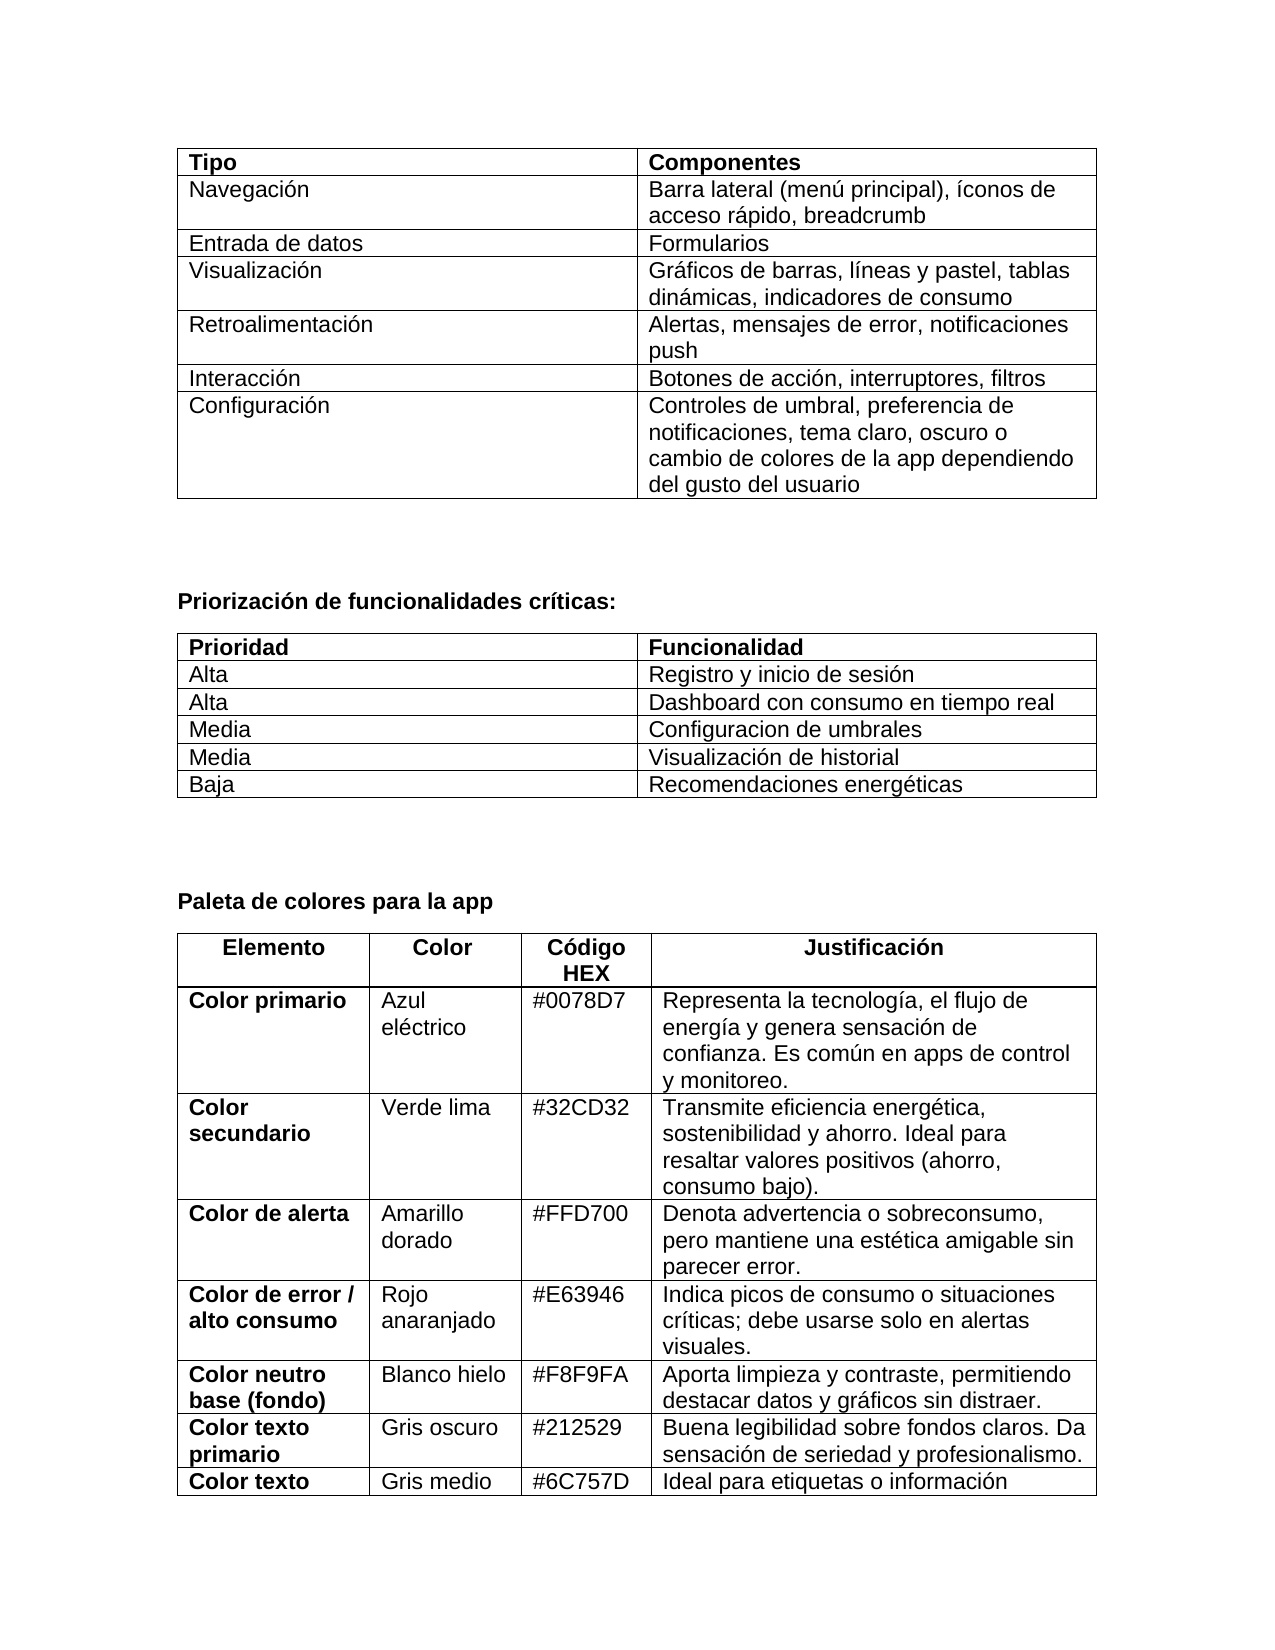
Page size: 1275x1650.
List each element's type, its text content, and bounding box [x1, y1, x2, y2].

table_cell Color de error / alto consumo [178, 1281, 369, 1359]
table_cell Azul eléctrico [370, 988, 521, 1093]
table_header Componentes [638, 149, 1096, 175]
table_cell Configuración [178, 392, 637, 497]
table_header Elemento [178, 934, 369, 986]
table_cell Gris oscuro [370, 1414, 521, 1467]
table_header Prioridad [178, 634, 637, 660]
table_header Funcionalidad [638, 634, 1096, 660]
table_cell Dashboard con consumo en tiempo real [638, 689, 1096, 715]
table_cell Alta [178, 661, 637, 688]
table_cell Alta [178, 689, 637, 715]
text Priorización de funcionalidades críticas: [177, 588, 1098, 614]
table_cell Gris medio [370, 1468, 521, 1494]
table_cell Aporta limpieza y contraste, permitiendo destacar datos y gráficos sin distraer. [652, 1361, 1096, 1413]
table_cell Barra lateral (menú principal), íconos de acceso rápido, breadcrumb [638, 176, 1096, 229]
table_cell Representa la tecnología, el flujo de energía y genera sensación de confianza. Es común en apps de control y monitoreo. [652, 988, 1096, 1093]
table_cell #F8F9FA [522, 1361, 651, 1413]
table_cell Denota advertencia o sobreconsumo, pero mantiene una estética amigable sin parecer error. [652, 1200, 1096, 1279]
table_cell Color secundario [178, 1094, 369, 1199]
table_cell #212529 [522, 1414, 651, 1467]
table_cell Color de alerta [178, 1200, 369, 1279]
table_cell Amarillo dorado [370, 1200, 521, 1279]
table_cell Color texto primario [178, 1414, 369, 1467]
table_cell Visualización [178, 257, 637, 310]
table_cell Alertas, mensajes de error, notificaciones push [638, 311, 1096, 364]
table_cell #E63946 [522, 1281, 651, 1359]
table_cell Transmite eficiencia energética, sostenibilidad y ahorro. Ideal para resaltar valores positivos (ahorro, consumo bajo). [652, 1094, 1096, 1199]
table_cell #32CD32 [522, 1094, 651, 1199]
table_cell Media [178, 716, 637, 742]
table_cell Color texto [178, 1468, 369, 1494]
table_cell Gráficos de barras, líneas y pastel, tablas dinámicas, indicadores de consumo [638, 257, 1096, 310]
table_cell Media [178, 744, 637, 770]
table_header Justificación [652, 934, 1096, 986]
table_cell Recomendaciones energéticas [638, 771, 1096, 797]
table_cell Controles de umbral, preferencia de notificaciones, tema claro, oscuro o cambio de colores de la app dependiendo del gusto del usuario [638, 392, 1096, 497]
table_cell Color neutro base (fondo) [178, 1361, 369, 1413]
table_cell #6C757D [522, 1468, 651, 1494]
table_cell Visualización de historial [638, 744, 1096, 770]
table_header Tipo [178, 149, 637, 175]
table_cell Baja [178, 771, 637, 797]
table_header Código HEX [522, 934, 651, 986]
table_cell #0078D7 [522, 988, 651, 1093]
table_cell Botones de acción, interruptores, filtros [638, 365, 1096, 391]
text Paleta de colores para la app [177, 888, 1098, 914]
table_cell Indica picos de consumo o situaciones críticas; debe usarse solo en alertas visuales. [652, 1281, 1096, 1359]
table_cell Formularios [638, 230, 1096, 256]
table_cell Entrada de datos [178, 230, 637, 256]
table_cell Color primario [178, 988, 369, 1093]
table_cell Rojo anaranjado [370, 1281, 521, 1359]
table_header Color [370, 934, 521, 986]
table_cell Configuracion de umbrales [638, 716, 1096, 742]
table_cell Registro y inicio de sesión [638, 661, 1096, 688]
table_cell Interacción [178, 365, 637, 391]
table_cell Retroalimentación [178, 311, 637, 364]
table_cell Verde lima [370, 1094, 521, 1199]
table_cell Blanco hielo [370, 1361, 521, 1413]
table_cell Ideal para etiquetas o información [652, 1468, 1096, 1494]
table_cell Navegación [178, 176, 637, 229]
table_cell #FFD700 [522, 1200, 651, 1279]
table_cell Buena legibilidad sobre fondos claros. Da sensación de seriedad y profesionalismo. [652, 1414, 1096, 1467]
